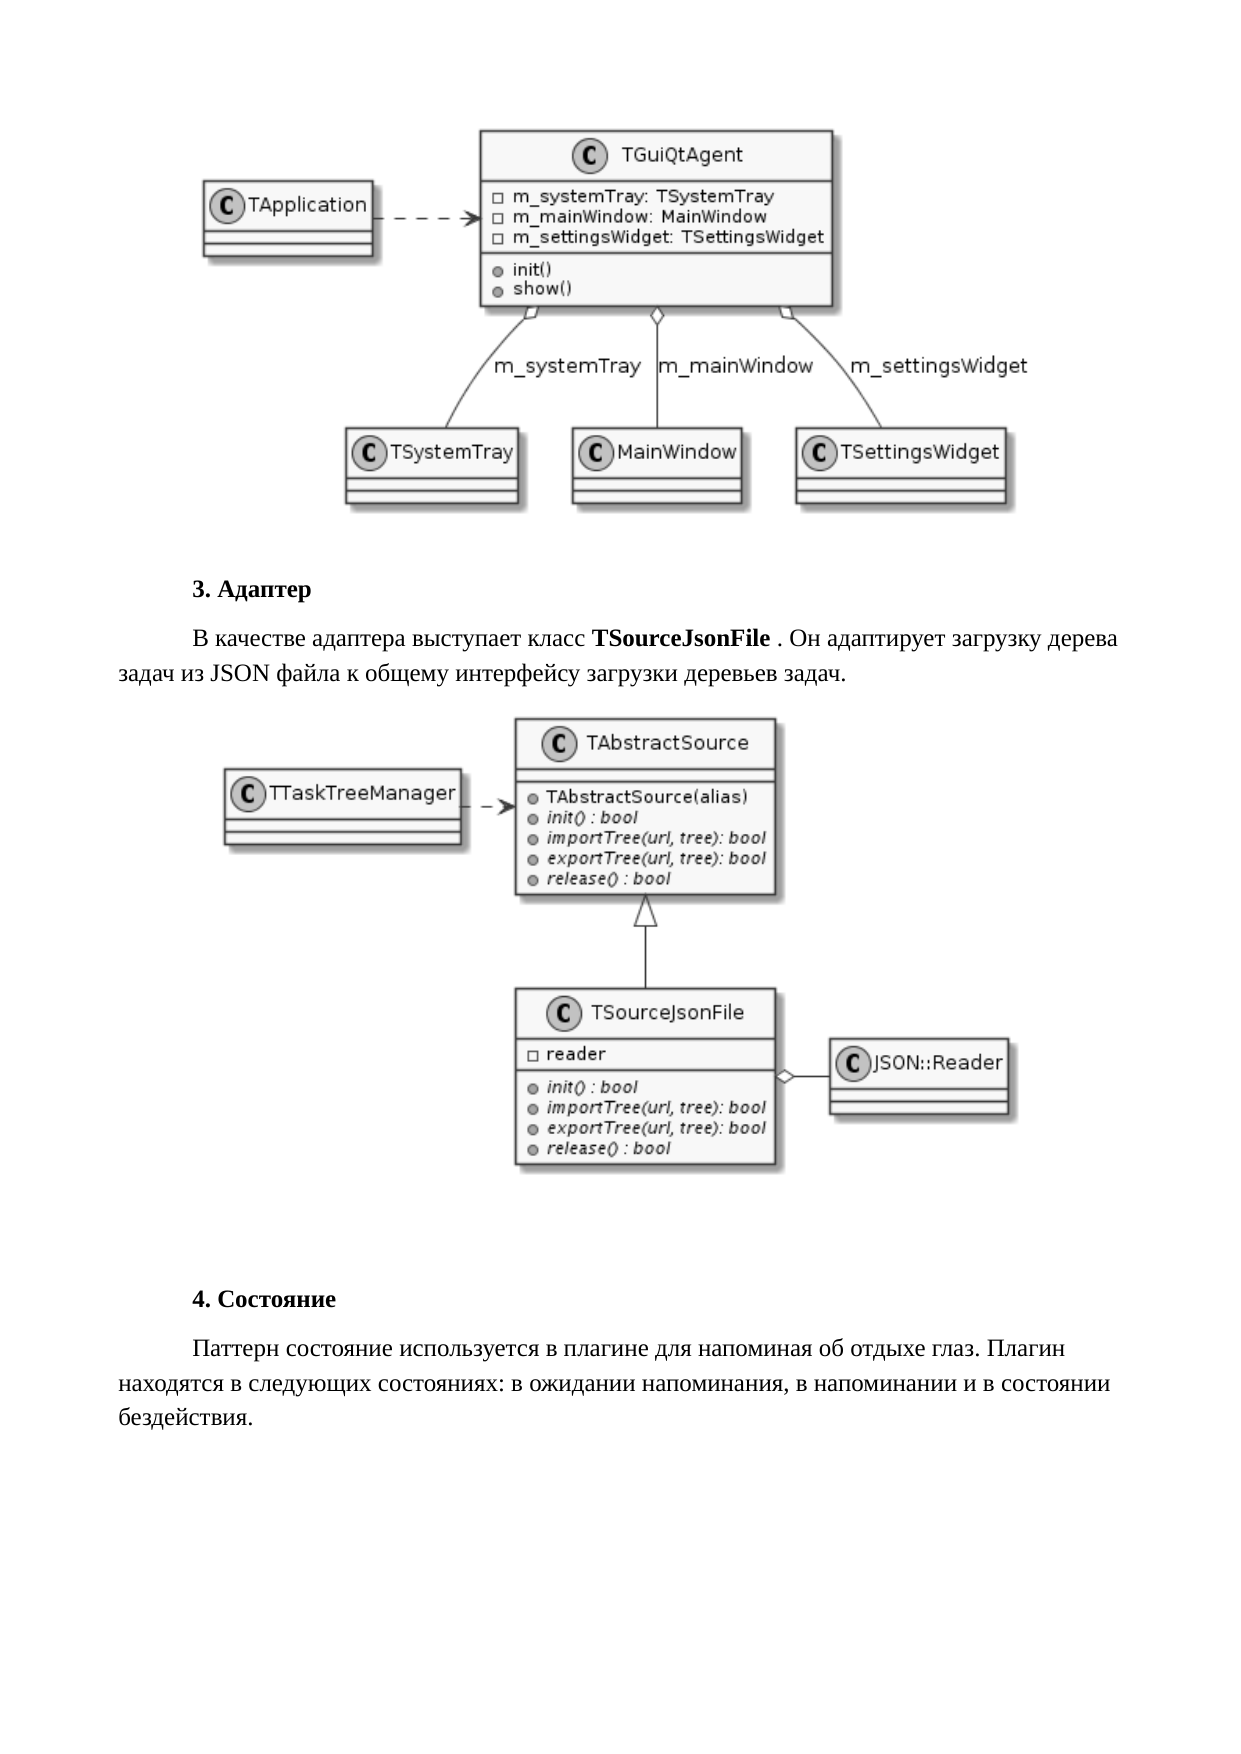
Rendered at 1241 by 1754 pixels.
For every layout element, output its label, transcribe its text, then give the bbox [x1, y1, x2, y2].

picture [194, 118, 1046, 520]
text 4. Состояние [118, 1284, 1122, 1313]
picture [215, 707, 1025, 1181]
text В качестве адаптера выступает класс TSourceJsonFile . Он адаптирует загрузку дерева задач из JSON файла к общему интерфейсу загрузки деревьев задач. [118, 623, 1122, 687]
text Паттерн состояние используется в плагине для напоминая об отдыхе глаз. Плагин находятся в следующих состояниях: в ожидании напоминания, в напоминании и в состоянии бездействия. [118, 1333, 1122, 1431]
text 3. Адаптер [118, 574, 1122, 603]
